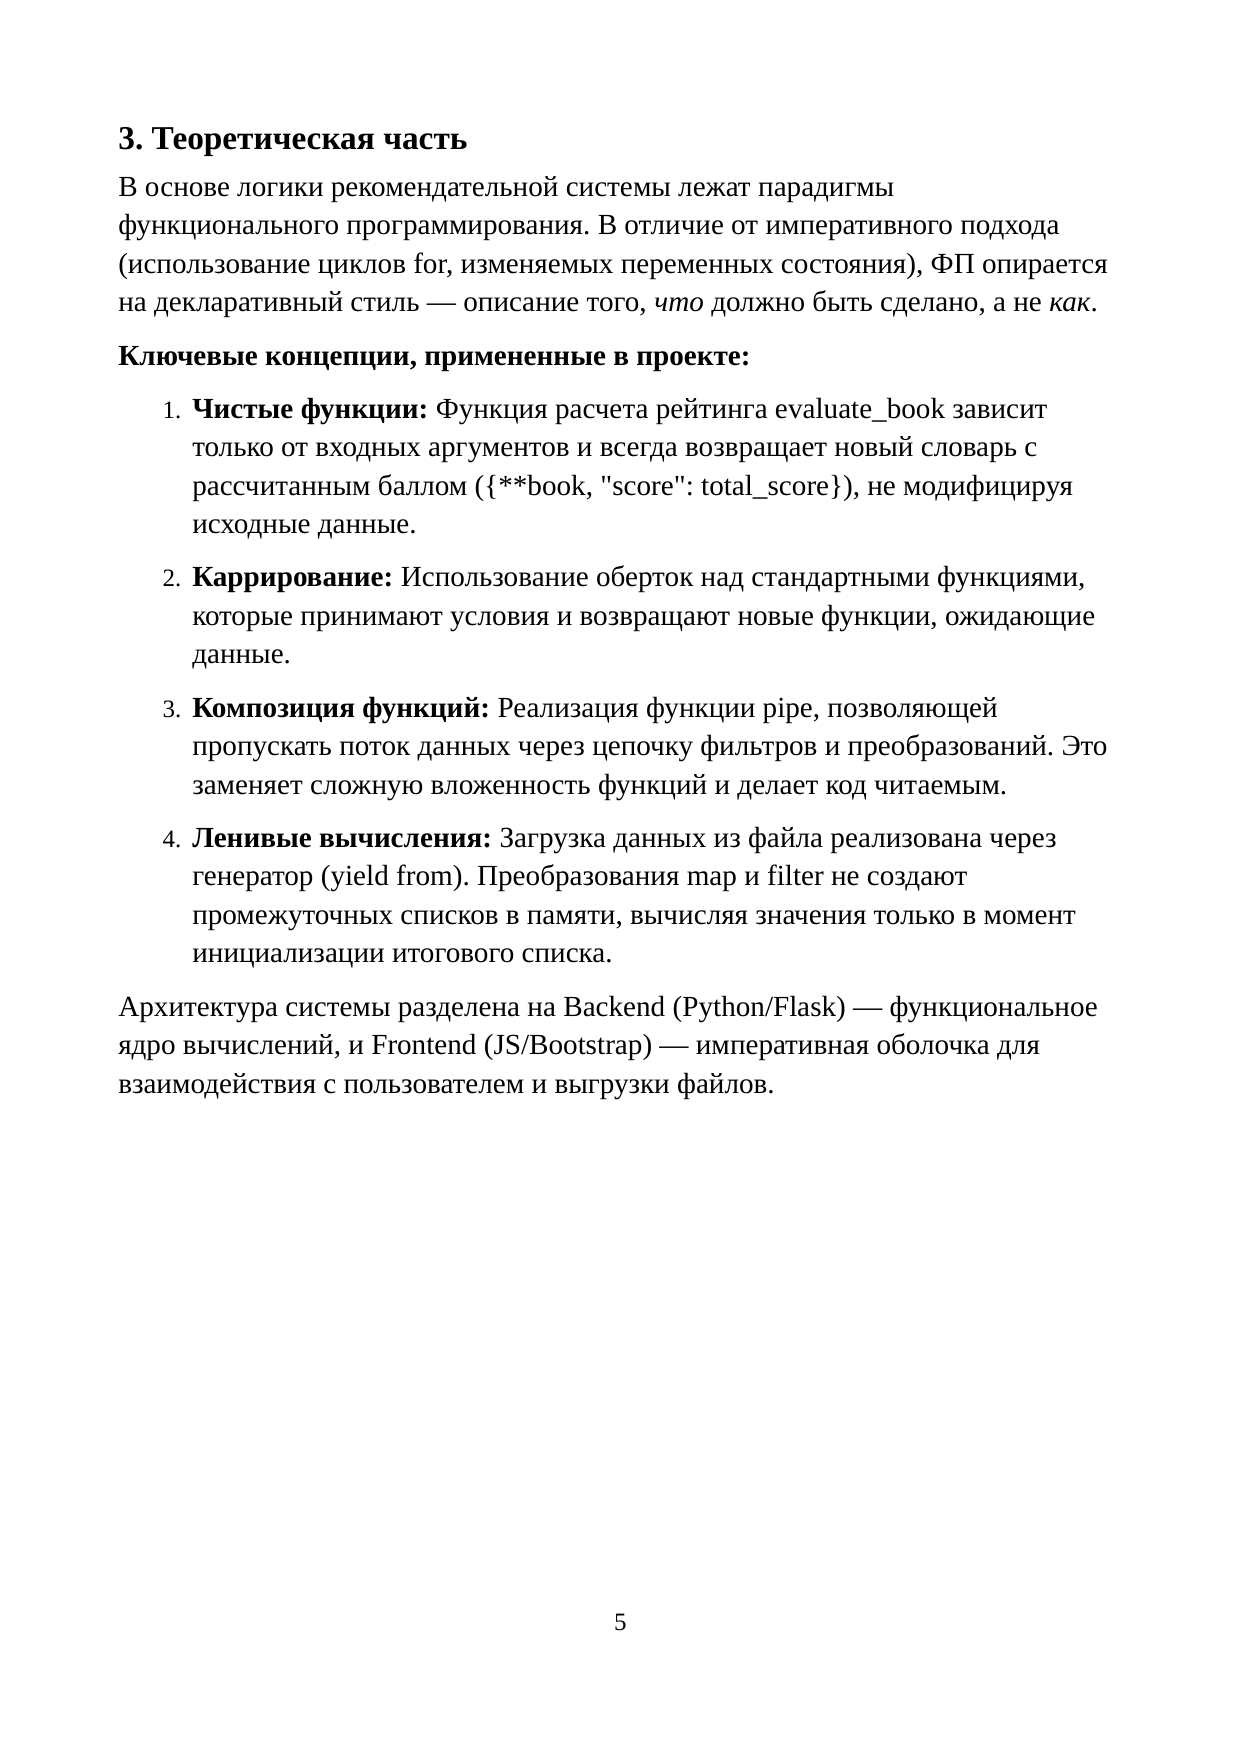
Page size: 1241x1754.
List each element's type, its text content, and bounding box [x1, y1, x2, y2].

subtitle 3. Теоретическая часть [118, 118, 1122, 156]
list Каррирование: Использование оберток над стандартными функциями, которые принимают условия и возвращают новые функции, ожидающие данные. [162, 559, 1122, 670]
list Ленивые вычисления: Загрузка данных из файла реализована через генератор (yield from). Преобразования map и filter не создают промежуточных списков в памяти, вычисляя значения только в момент инициализации итогового списка. [162, 820, 1122, 969]
text В основе логики рекомендательной системы лежат парадигмы функционального программирования. В отличие от императивного подхода (использование циклов for, изменяемых переменных состояния), ФП опирается на декларативный стиль — описание того, что должно быть сделано, а не как. [118, 169, 1122, 318]
list Чистые функции: Функция расчета рейтинга evaluate_book зависит только от входных аргументов и всегда возвращает новый словарь с рассчитанным баллом ({**book, "score": total_score}), не модифицируя исходные данные. [162, 391, 1122, 540]
text Архитектура системы разделена на Backend (Python/Flask) — функциональное ядро вычислений, и Frontend (JS/Bootstrap) — императивная оболочка для взаимодействия с пользователем и выгрузки файлов. [118, 989, 1122, 1099]
text Ключевые концепции, примененные в проекте: [118, 338, 1122, 371]
list Композиция функций: Реализация функции pipe, позволяющей пропускать поток данных через цепочку фильтров и преобразований. Это заменяет сложную вложенность функций и делает код читаемым. [162, 690, 1122, 800]
